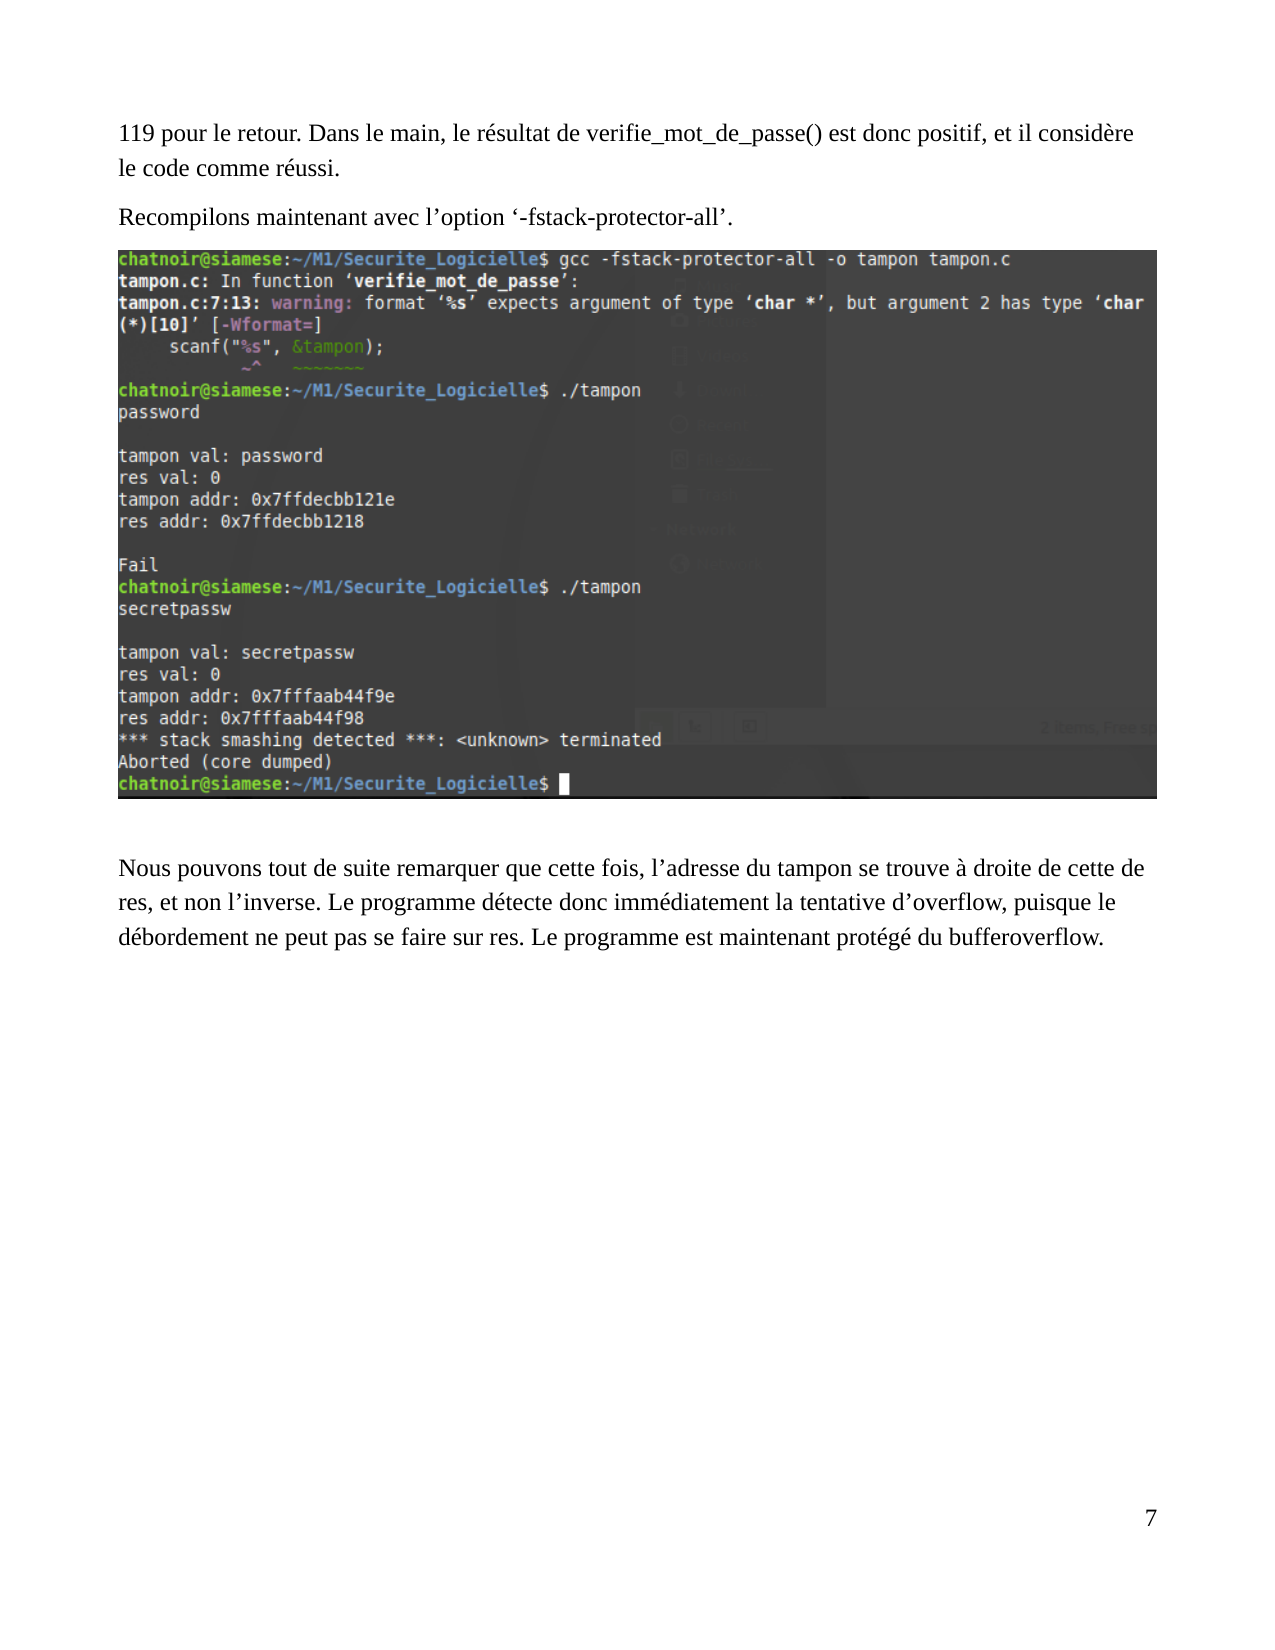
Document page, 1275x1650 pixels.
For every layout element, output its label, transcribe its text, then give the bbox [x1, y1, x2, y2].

picture [118, 250, 1157, 799]
text Recompilons maintenant avec l’option ‘-fstack-protector-all’. [118, 202, 1157, 230]
text Nous pouvons tout de suite remarquer que cette fois, l’adresse du tampon se trouve à droite de cette de res, et non l’inverse. Le programme détecte donc immédiatement la tentative d’overflow, puisque le débordement ne peut pas se faire sur res. Le programme est maintenant protégé du bufferoverflow. [118, 853, 1157, 951]
text 119 pour le retour. Dans le main, le résultat de verifie_mot_de_passe() est donc positif, et il considère le code comme réussi. [118, 118, 1157, 181]
